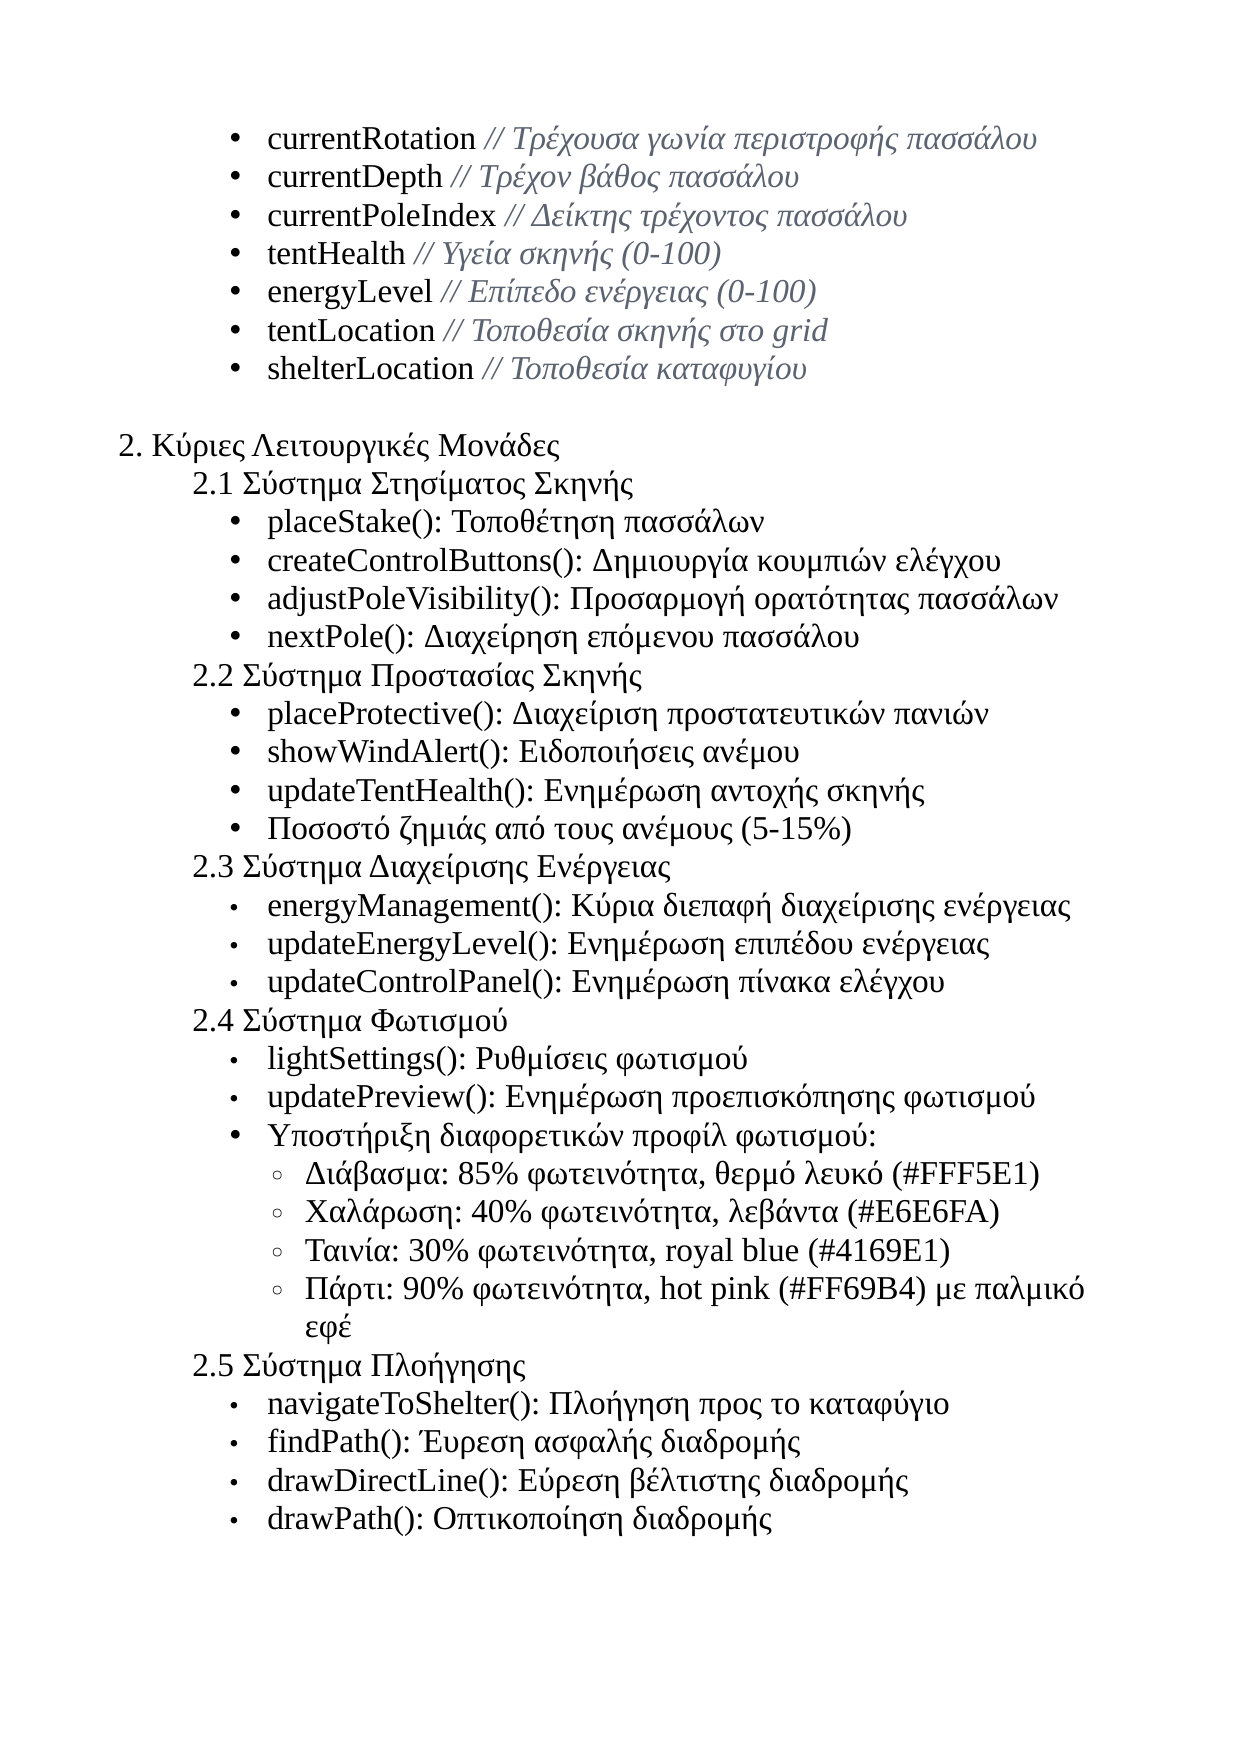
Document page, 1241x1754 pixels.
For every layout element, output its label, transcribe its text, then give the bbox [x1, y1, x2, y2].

list currentDepth // Τρέχον βάθος πασσάλου [229, 156, 1122, 195]
text 2. Κύριες Λειτουργικές Μονάδες [118, 425, 1122, 463]
text 2.5 Σύστημα Πλοήγησης [118, 1345, 1122, 1383]
list updateTentHealth(): Ενημέρωση αντοχής σκηνής [229, 770, 1122, 808]
text 2.4 Σύστημα Φωτισμού [118, 1000, 1122, 1038]
list adjustPoleVisibility(): Προσαρμογή ορατότητας πασσάλων [229, 578, 1122, 616]
list updateEnergyLevel(): Ενημέρωση επιπέδου ενέργειας [229, 923, 1122, 961]
list drawPath(): Οπτικοποίηση διαδρομής [229, 1498, 1122, 1536]
list placeStake(): Τοποθέτηση πασσάλων [229, 501, 1122, 540]
list Διάβασμα: 85% φωτεινότητα, θερμό λευκό (#FFF5E1) [267, 1153, 1122, 1191]
list tentHealth // Υγεία σκηνής (0-100) [229, 233, 1122, 271]
list tentLocation // Τοποθεσία σκηνής στο grid [229, 310, 1122, 348]
list nextPole(): Διαχείρηση επόμενου πασσάλου [229, 616, 1122, 655]
list updateControlPanel(): Ενημέρωση πίνακα ελέγχου [229, 961, 1122, 1000]
list Υποστήριξη διαφορετικών προφίλ φωτισμού: [229, 1115, 1122, 1153]
list Χαλάρωση: 40% φωτεινότητα, λεβάντα (#E6E6FA) [267, 1191, 1122, 1230]
list drawDirectLine(): Εύρεση βέλτιστης διαδρομής [229, 1460, 1122, 1498]
list shelterLocation // Τοποθεσία καταφυγίου [229, 348, 1122, 386]
list updatePreview(): Ενημέρωση προεπισκόπησης φωτισμού [229, 1076, 1122, 1115]
text 2.1 Σύστημα Στησίματος Σκηνής [118, 463, 1122, 501]
list Ποσοστό ζημιάς από τους ανέμους (5-15%) [229, 808, 1122, 846]
text 2.2 Σύστημα Προστασίας Σκηνής [118, 655, 1122, 693]
list lightSettings(): Ρυθμίσεις φωτισμού [229, 1038, 1122, 1076]
list findPath(): Έυρεση ασφαλής διαδρομής [229, 1421, 1122, 1460]
list createControlButtons(): Δημιουργία κουμπιών ελέγχου [229, 540, 1122, 578]
list energyManagement(): Κύρια διεπαφή διαχείρισης ενέργειας [229, 885, 1122, 923]
list currentPoleIndex // Δείκτης τρέχοντος πασσάλου [229, 195, 1122, 233]
list showWindAlert(): Ειδοποιήσεις ανέμου [229, 731, 1122, 770]
list Πάρτι: 90% φωτεινότητα, hot pink (#FF69B4) με παλμικό εφέ [267, 1268, 1122, 1345]
text 2.3 Σύστημα Διαχείρισης Ενέργειας [118, 846, 1122, 885]
list placeProtective(): Διαχείριση προστατευτικών πανιών [229, 693, 1122, 731]
list Ταινία: 30% φωτεινότητα, royal blue (#4169E1) [267, 1230, 1122, 1268]
list currentRotation // Τρέχουσα γωνία περιστροφής πασσάλου [229, 118, 1122, 156]
list navigateToShelter(): Πλοήγηση προς το καταφύγιο [229, 1383, 1122, 1421]
list energyLevel // Επίπεδο ενέργειας (0-100) [229, 271, 1122, 310]
